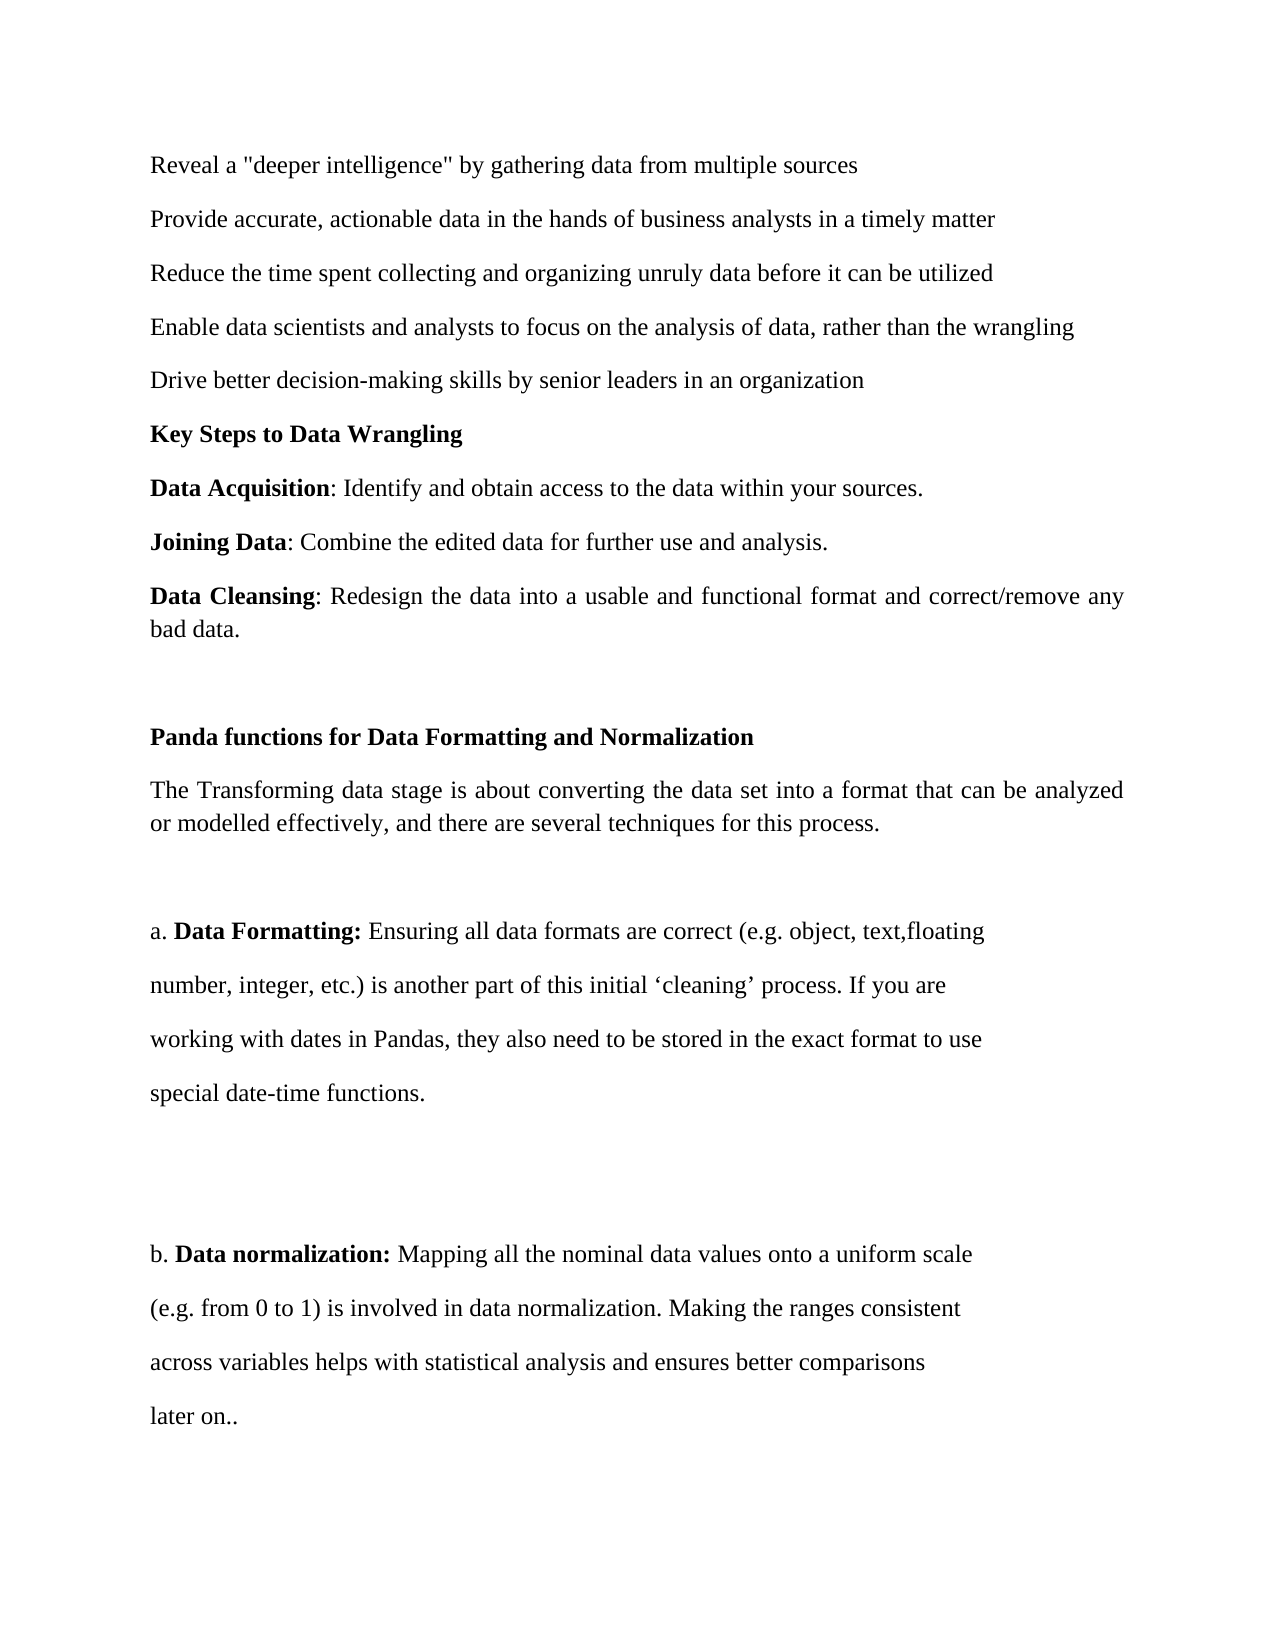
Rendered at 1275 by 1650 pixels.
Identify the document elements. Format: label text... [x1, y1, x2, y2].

text Data Cleansing: Redesign the data into a usable and functional format and correct/remove any bad data. [150, 581, 1125, 643]
text Panda functions for Data Formatting and Normalization [150, 722, 1125, 750]
text working with dates in Pandas, they also need to be stored in the exact format to use [150, 1024, 1125, 1053]
text (e.g. from 0 to 1) is involved in data normalization. Making the ranges consistent [150, 1293, 1125, 1322]
text across variables helps with statistical analysis and ensures better comparisons [150, 1347, 1125, 1376]
text Reduce the time spent collecting and organizing unruly data before it can be utilized [150, 258, 1125, 286]
text Joining Data: Combine the edited data for further use and analysis. [150, 527, 1125, 556]
text Provide accurate, actionable data in the hands of business analysts in a timely matter [150, 204, 1125, 233]
text b. Data normalization: Mapping all the nominal data values onto a uniform scale [150, 1239, 1125, 1268]
text The Transforming data stage is about converting the data set into a format that can be analyzed or modelled effectively, and there are several techniques for this process. [150, 775, 1125, 837]
text a. Data Formatting: Ensuring all data formats are correct (e.g. object, text,floating [150, 916, 1125, 945]
text Key Steps to Data Wrangling [150, 419, 1125, 448]
text Enable data scientists and analysts to focus on the analysis of data, rather than the wrangling [150, 312, 1125, 340]
text number, integer, etc.) is another part of this initial ‘cleaning’ process. If you are [150, 970, 1125, 999]
text later on.. [150, 1401, 1125, 1429]
text special date-time functions. [150, 1078, 1125, 1106]
text Drive better decision-making skills by senior leaders in an organization [150, 365, 1125, 394]
text Reveal a "deeper intelligence" by gathering data from multiple sources [150, 150, 1125, 179]
text Data Acquisition: Identify and obtain access to the data within your sources. [150, 473, 1125, 502]
